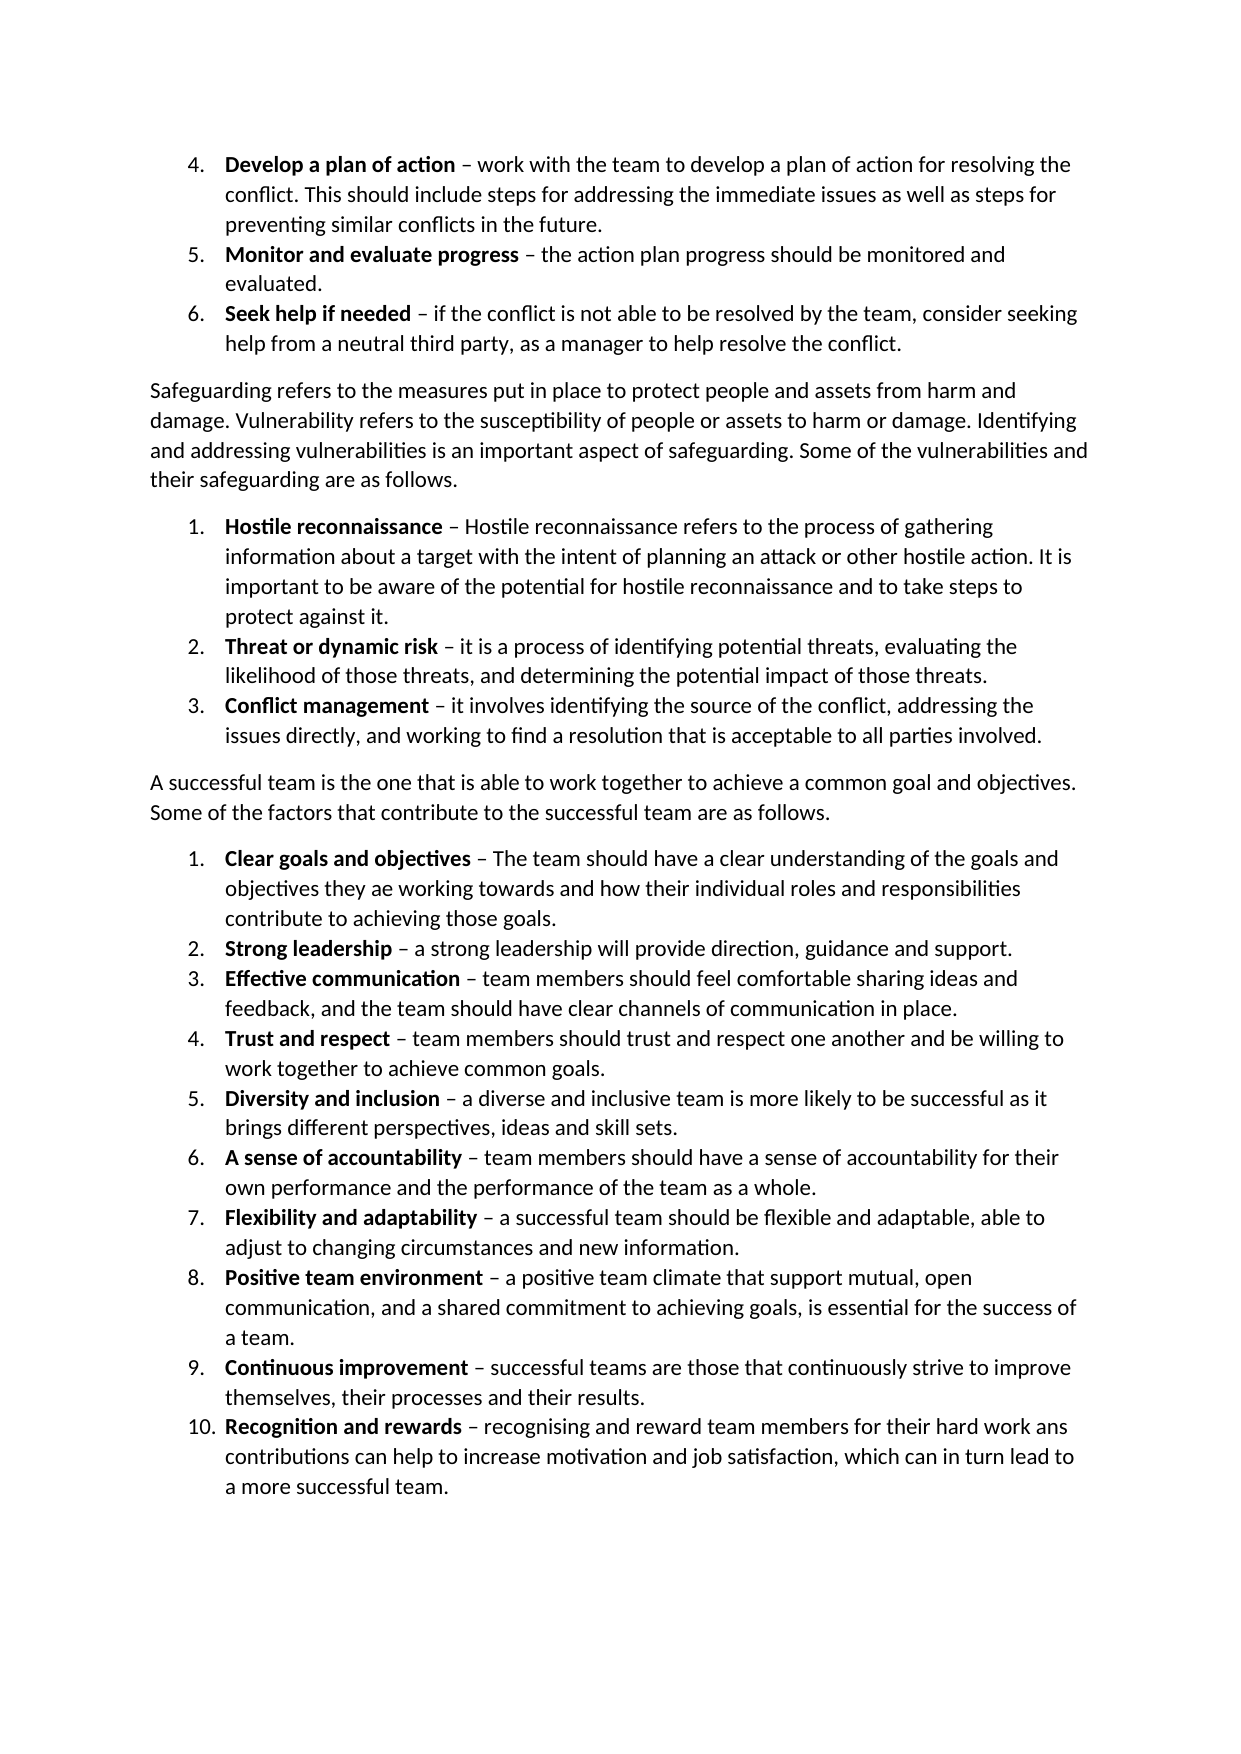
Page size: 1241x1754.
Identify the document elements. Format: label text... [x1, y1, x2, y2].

list Seek help if needed – if the conflict is not able to be resolved by the team, consider seeking help from a neutral third party, as a manager to help resolve the conflict. [187, 299, 1090, 357]
list Clear goals and objectives – The team should have a clear understanding of the goals and objectives they ae working towards and how their individual roles and responsibilities contribute to achieving those goals. [187, 844, 1090, 932]
list Trust and respect – team members should trust and respect one another and be willing to work together to achieve common goals. [187, 1024, 1090, 1082]
list Recognition and rewards – recognising and reward team members for their hard work ans contributions can help to increase motivation and job satisfaction, which can in turn lead to a more successful team. [187, 1412, 1090, 1500]
list Flexibility and adaptability – a successful team should be flexible and adaptable, able to adjust to changing circumstances and new information. [187, 1203, 1090, 1261]
list Diversity and inclusion – a diverse and inclusive team is more likely to be successful as it brings different perspectives, ideas and skill sets. [187, 1084, 1090, 1142]
list Develop a plan of action – work with the team to develop a plan of action for resolving the conflict. This should include steps for addressing the immediate issues as well as steps for preventing similar conflicts in the future. [187, 150, 1090, 238]
text A successful team is the one that is able to work together to achieve a common goal and objectives. Some of the factors that contribute to the successful team are as follows. [150, 768, 1090, 826]
list Hostile reconnaissance – Hostile reconnaissance refers to the process of gathering information about a target with the intent of planning an attack or other hostile action. It is important to be aware of the potential for hostile reconnaissance and to take steps to protect against it. [187, 512, 1090, 630]
list Threat or dynamic risk – it is a process of identifying potential threats, evaluating the likelihood of those threats, and determining the potential impact of those threats. [187, 632, 1090, 690]
list Continuous improvement – successful teams are those that continuously strive to improve themselves, their processes and their results. [187, 1353, 1090, 1411]
list A sense of accountability – team members should have a sense of accountability for their own performance and the performance of the team as a whole. [187, 1143, 1090, 1201]
list Conflict management – it involves identifying the source of the conflict, addressing the issues directly, and working to find a resolution that is acceptable to all parties involved. [187, 692, 1090, 749]
list Monitor and evaluate progress – the action plan progress should be monitored and evaluated. [187, 240, 1090, 298]
list Effective communication – team members should feel comfortable sharing ideas and feedback, and the team should have clear channels of communication in place. [187, 964, 1090, 1022]
text Safeguarding refers to the measures put in place to protect people and assets from harm and damage. Vulnerability refers to the susceptibility of people or assets to harm or damage. Identifying and addressing vulnerabilities is an important aspect of safeguarding. Some of the vulnerabilities and their safeguarding are as follows. [150, 376, 1090, 494]
list Strong leadership – a strong leadership will provide direction, guidance and support. [187, 934, 1090, 962]
list Positive team environment – a positive team climate that support mutual, open communication, and a shared commitment to achieving goals, is essential for the success of a team. [187, 1263, 1090, 1351]
